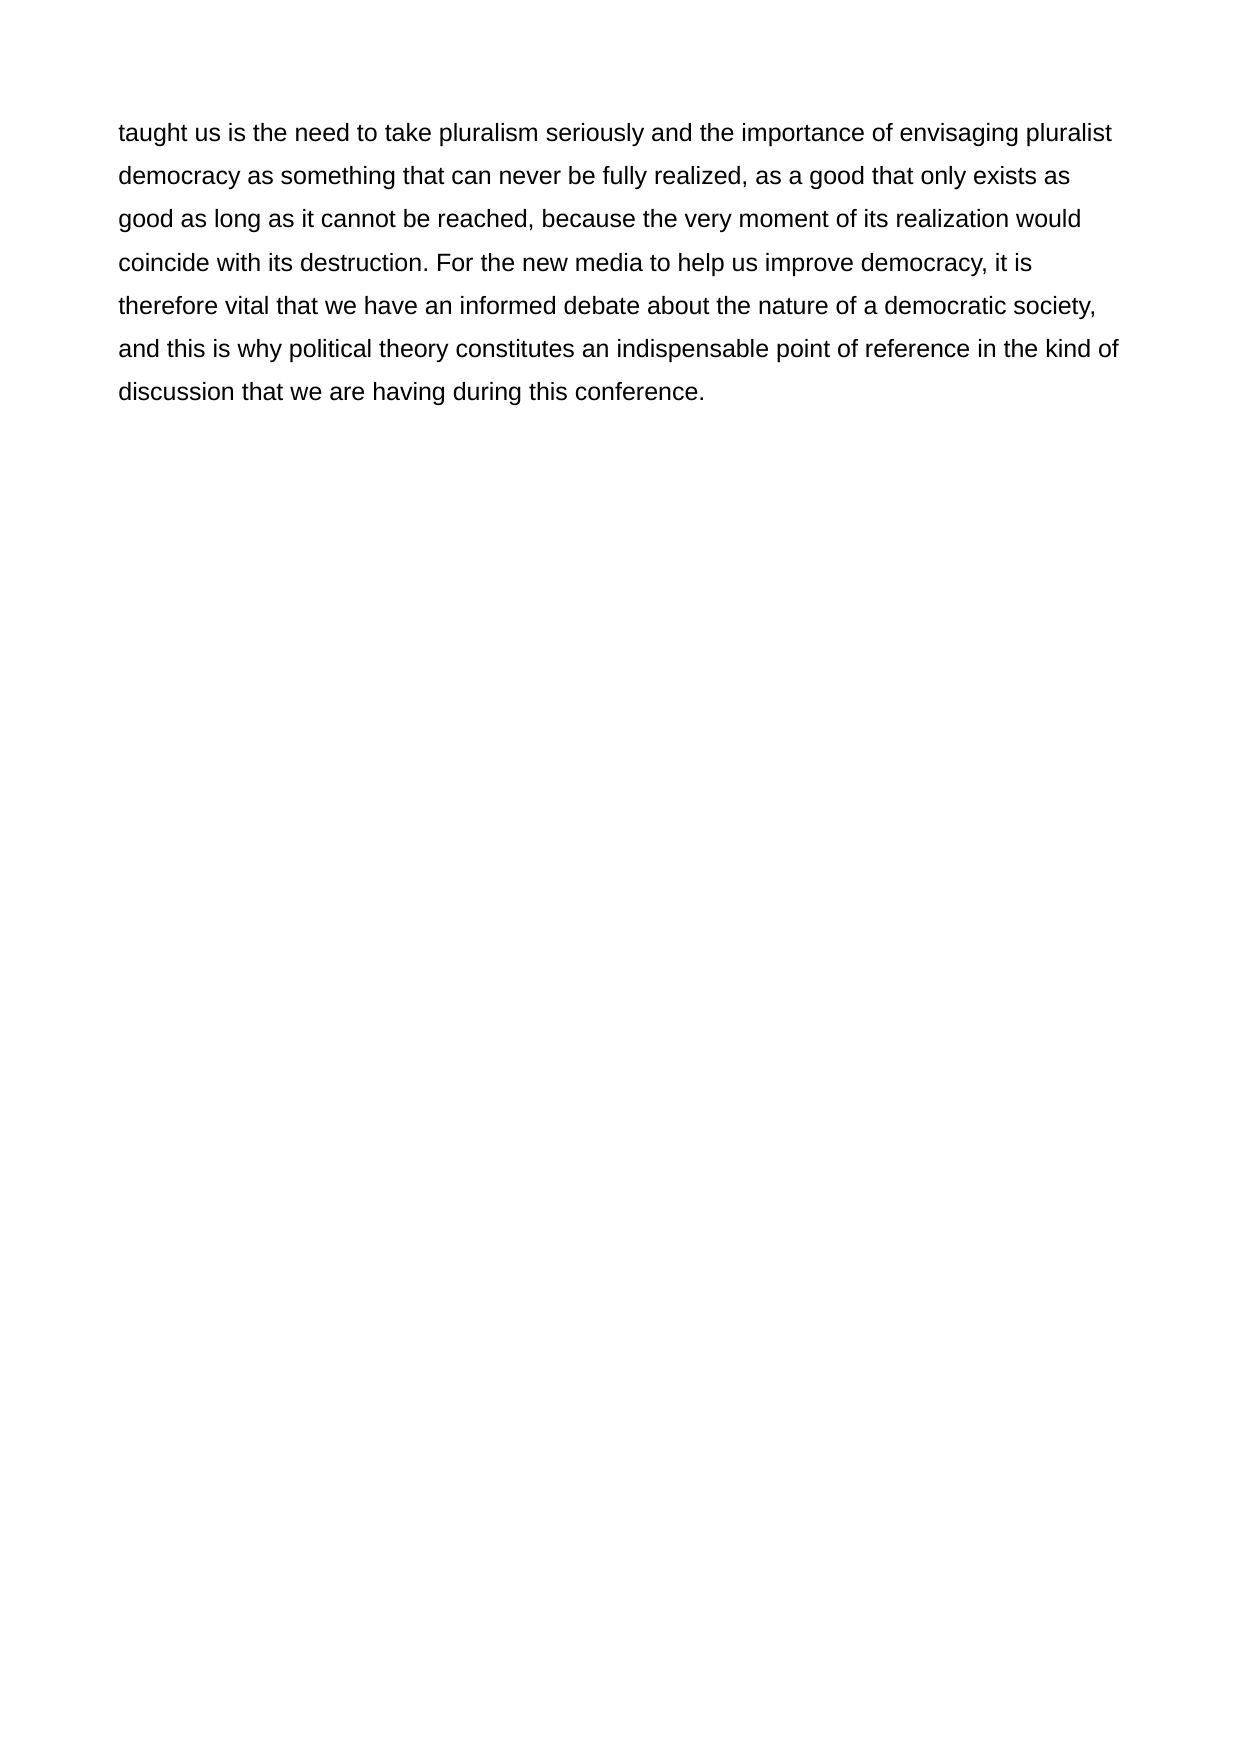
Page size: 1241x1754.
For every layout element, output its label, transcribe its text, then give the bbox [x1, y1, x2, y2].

text taught us is the need to take pluralism seriously and the importance of envisaging pluralist democracy as something that can never be fully realized, as a good that only exists as good as long as it cannot be reached, because the very moment of its realization would coincide with its destruction. For the new media to help us improve democracy, it is therefore vital that we have an informed debate about the nature of a democratic society, and this is why political theory constitutes an indispensable point of reference in the kind of discussion that we are having during this conference. [118, 118, 1122, 406]
